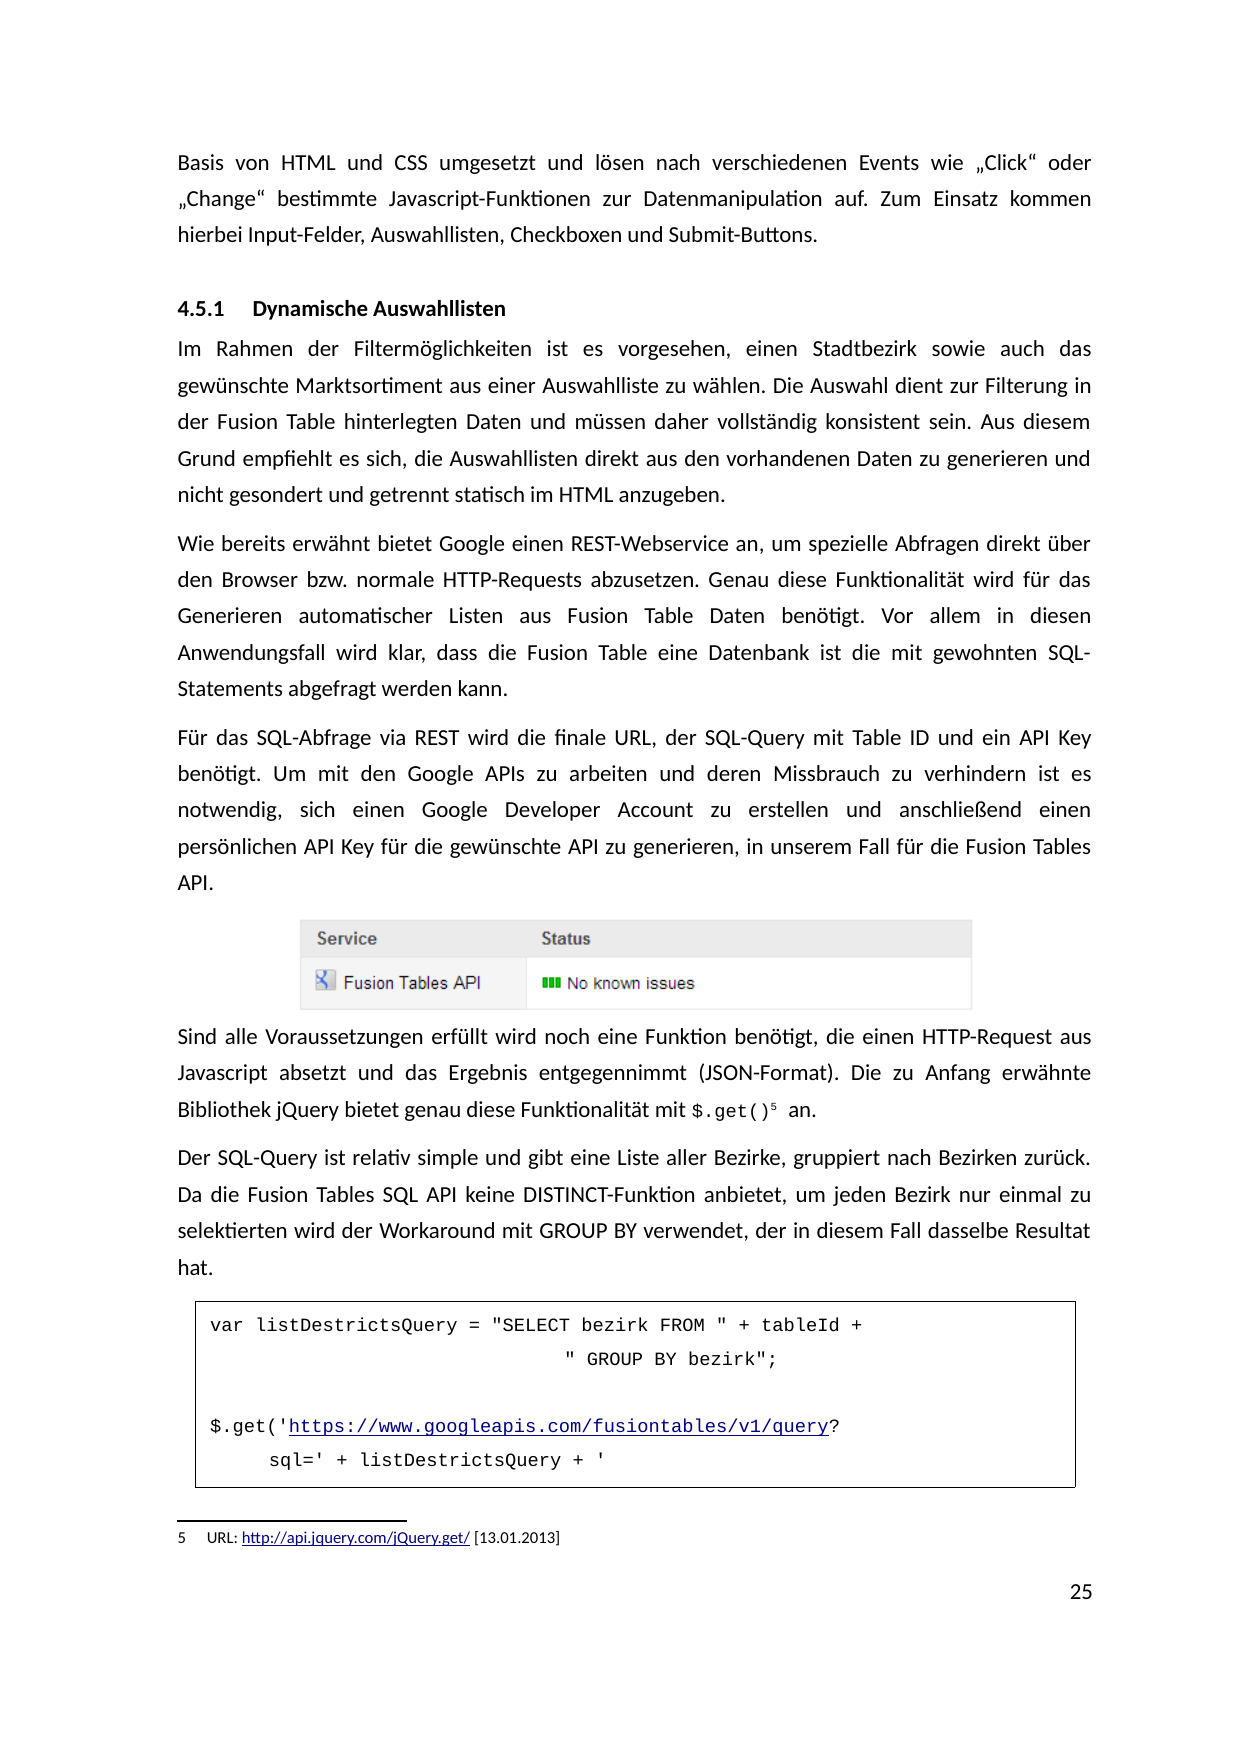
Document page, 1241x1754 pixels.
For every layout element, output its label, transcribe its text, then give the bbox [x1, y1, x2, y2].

text var listDestrictsQuery = "SELECT bezirk FROM " + tableId + [196, 1302, 1075, 1335]
text Für das SQL-Abfrage via REST wird die finale URL, der SQL-Query mit Table ID und ein API Key benötigt. Um mit den Google APIs zu arbeiten und deren Missbrauch zu verhindern ist es notwendig, sich einen Google Developer Account zu erstellen und anschließend einen persönlichen API Key für die gewünschte API zu generieren, in unserem Fall für die Fusion Tables API. [177, 723, 1093, 896]
text $.get('https://www.googleapis.com/fusiontables/v1/query? [196, 1402, 1075, 1436]
text Basis von HTML und CSS umgesetzt und lösen nach verschiedenen Events wie „Click“ oder „Change“ bestimmte Javascript-Funktionen zur Datenmanipulation auf. Zum Einsatz kommen hierbei Input-Felder, Auswahllisten, Checkboxen und Submit-Buttons. [177, 148, 1093, 248]
text Der SQL-Query ist relativ simple und gibt eine Liste aller Bezirke, gruppiert nach Bezirken zurück. Da die Fusion Tables SQL API keine DISTINCT-Funktion anbietet, um jeden Bezirk nur einmal zu selektierten wird der Workaround mit GROUP BY verwendet, der in diesem Fall dasselbe Resultat hat. [177, 1143, 1093, 1281]
text " GROUP BY bezirk"; [196, 1335, 1075, 1371]
text URL: http://api.jquery.com/jQuery.get/ [13.01.2013] [177, 1527, 1093, 1547]
text Im Rahmen der Filtermöglichkeiten ist es vorgesehen, einen Stadtbezirk sowie auch das gewünschte Marktsortiment aus einer Auswahlliste zu wählen. Die Auswahl dient zur Filterung in der Fusion Table hinterlegten Daten und müssen daher vollständig konsistent sein. Aus diesem Grund empfiehlt es sich, die Auswahllisten direkt aus den vorhandenen Daten zu generieren und nicht gesondert und getrennt statisch im HTML anzugeben. [177, 334, 1093, 508]
text Wie bereits erwähnt bietet Google einen REST-Webservice an, um spezielle Abfragen direkt über den Browser bzw. normale HTTP-Requests abzusetzen. Genau diese Funktionalität wird für das Generieren automatischer Listen aus Fusion Table Daten benötigt. Vor allem in diesen Anwendungsfall wird klar, dass die Fusion Table eine Datenbank ist die mit gewohnten SQL-Statements abgefragt werden kann. [177, 529, 1093, 702]
subtitle Dynamische Auswahllisten [177, 294, 1093, 322]
text Sind alle Voraussetzungen erfüllt wird noch eine Funktion benötigt, die einen HTTP-Request aus Javascript absetzt und das Ergebnis entgegennimmt (JSON-Format). Die zu Anfang erwähnte Bibliothek jQuery bietet genau diese Funktionalität mit $.get() an. [177, 917, 1093, 1123]
text sql=' + listDestrictsQuery + ' [196, 1436, 1075, 1487]
